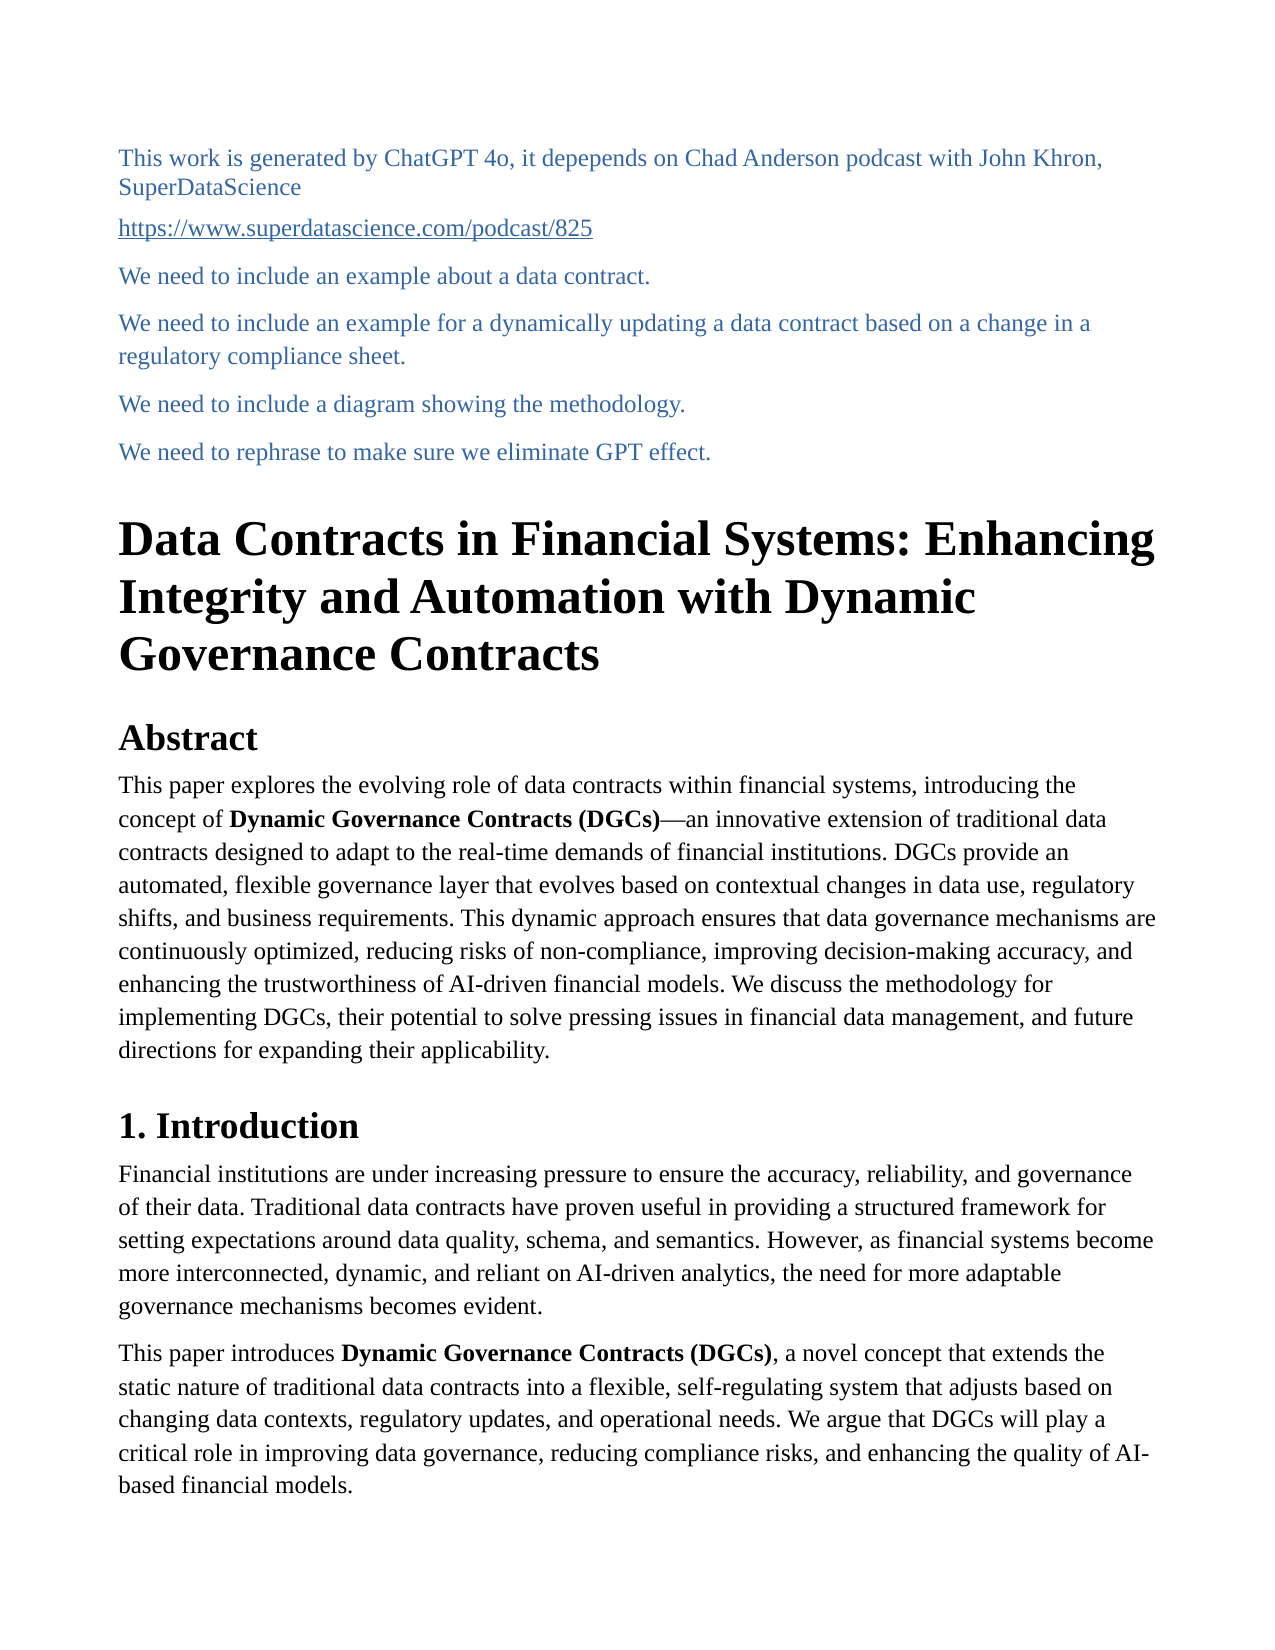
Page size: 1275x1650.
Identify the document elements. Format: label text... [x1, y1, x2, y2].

text We need to include an example about a data contract. [118, 261, 1157, 289]
subtitle 1. Introduction [118, 1103, 1157, 1146]
text Financial institutions are under increasing pressure to ensure the accuracy, reliability, and governance of their data. Traditional data contracts have proven useful in providing a structured framework for setting expectations around data quality, schema, and semantics. However, as financial systems become more interconnected, dynamic, and reliant on AI-driven analytics, the need for more adaptable governance mechanisms becomes evident. [118, 1159, 1157, 1320]
text https://www.superdatascience.com/podcast/825 [118, 213, 1157, 242]
subtitle Data Contracts in Financial Systems: Enhancing Integrity and Automation with Dynamic Governance Contracts [118, 509, 1157, 682]
text We need to include an example for a dynamically updating a data contract based on a change in a regulatory compliance sheet. [118, 308, 1157, 370]
text We need to rephrase to make sure we eliminate GPT effect. [118, 437, 1157, 465]
text This paper introduces Dynamic Governance Contracts (DGCs), a novel concept that extends the static nature of traditional data contracts into a flexible, self-regulating system that adjusts based on changing data contexts, regulatory updates, and operational needs. We argue that DGCs will play a critical role in improving data governance, reducing compliance risks, and enhancing the quality of AI-based financial models. [118, 1338, 1157, 1499]
text This paper explores the evolving role of data contracts within financial systems, introducing the concept of Dynamic Governance Contracts (DGCs)—an innovative extension of traditional data contracts designed to adapt to the real-time demands of financial institutions. DGCs provide an automated, flexible governance layer that evolves based on contextual changes in data use, regulatory shifts, and business requirements. This dynamic approach ensures that data governance mechanisms are continuously optimized, reducing risks of non-compliance, improving decision-making accuracy, and enhancing the trustworthiness of AI-driven financial models. We discuss the methodology for implementing DGCs, their potential to solve pressing issues in financial data management, and future directions for expanding their applicability. [118, 771, 1157, 1063]
subtitle Abstract [118, 715, 1157, 758]
text We need to include a diagram showing the methodology. [118, 389, 1157, 418]
subtitle This work is generated by ChatGPT 4o, it depepends on Chad Anderson podcast with John Khron, SuperDataScience [118, 143, 1157, 201]
